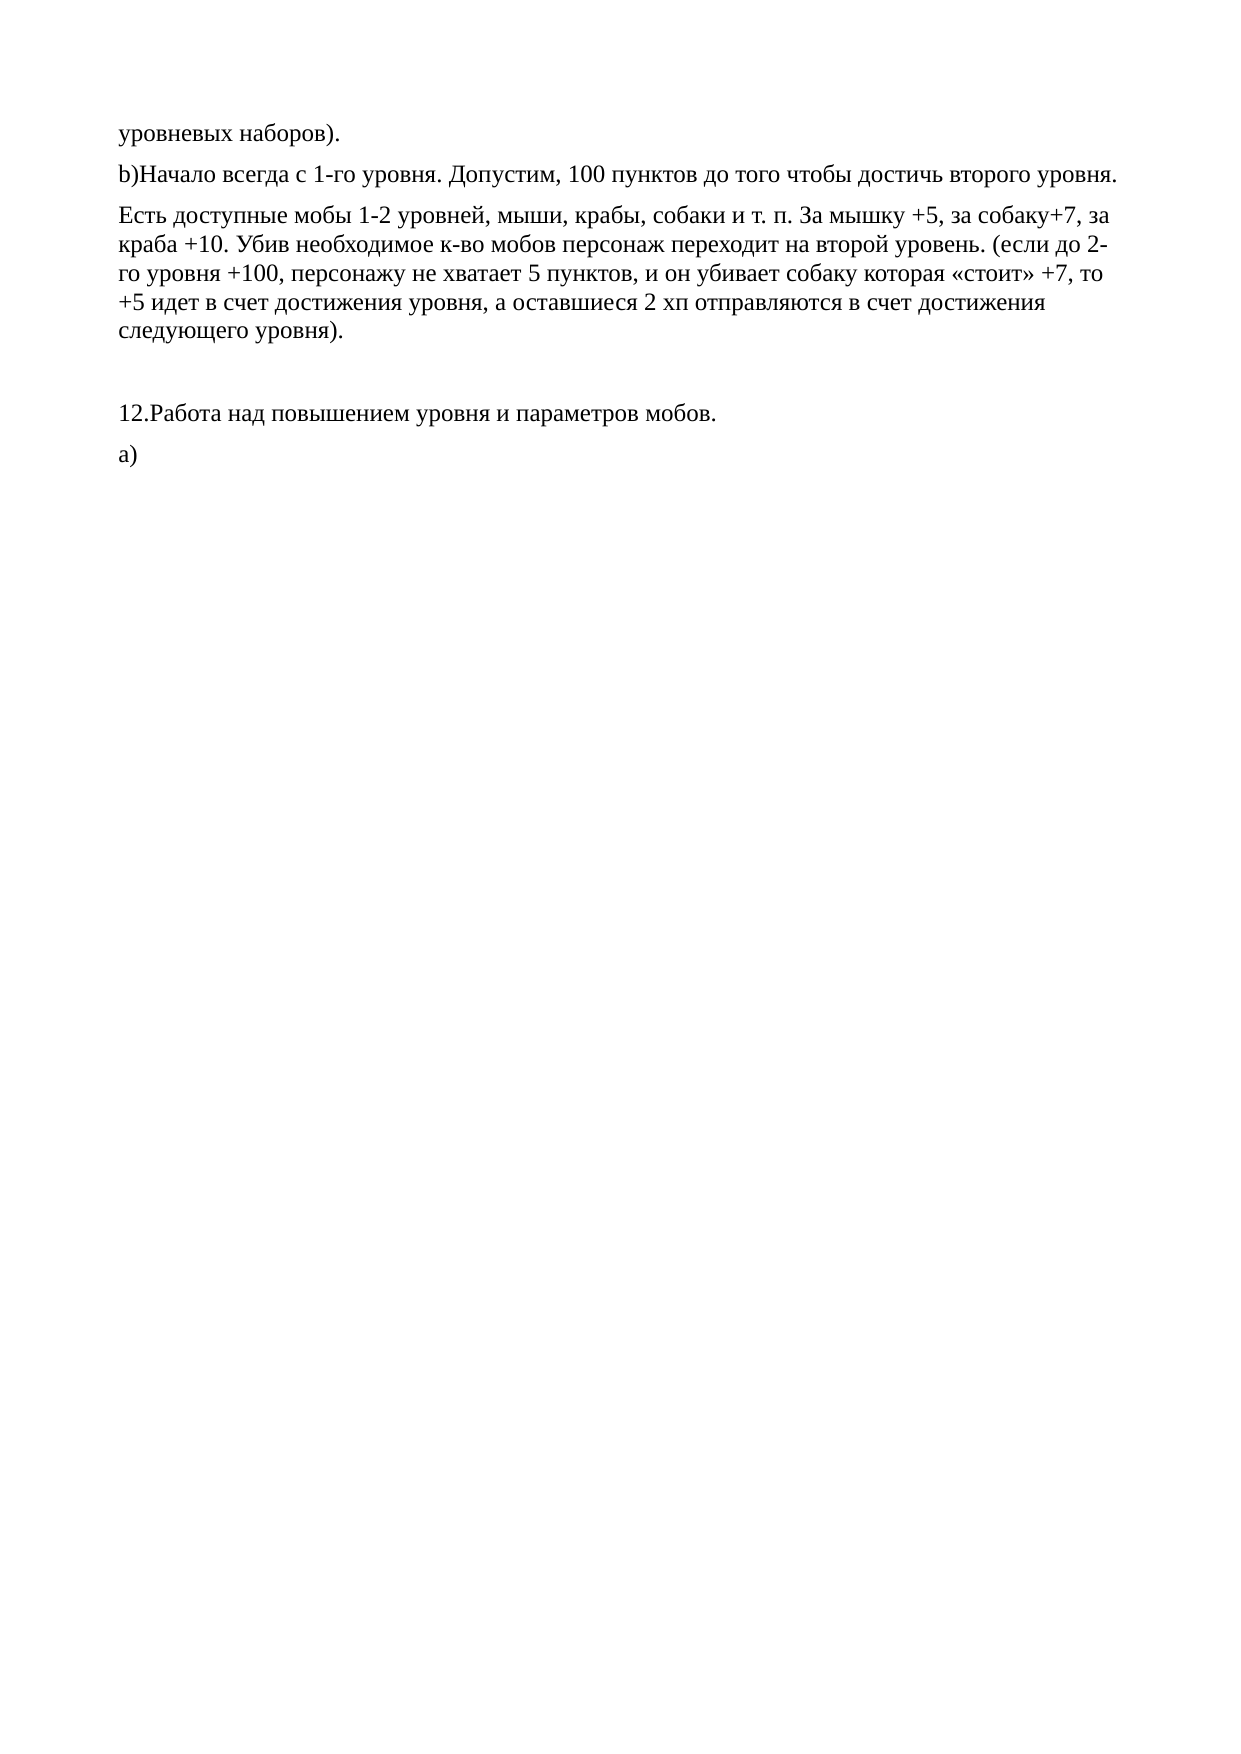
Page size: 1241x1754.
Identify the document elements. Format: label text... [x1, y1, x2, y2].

text а) [118, 439, 1122, 468]
text b)Начало всегда с 1-го уровня. Допустим, 100 пунктов до того чтобы достичь второго уровня. [118, 159, 1122, 188]
text 12.Работа над повышением уровня и параметров мобов. [118, 398, 1122, 427]
text уровневых наборов). [118, 118, 1122, 147]
text Есть доступные мобы 1-2 уровней, мыши, крабы, собаки и т. п. За мышку +5, за собаку+7, за краба +10. Убив необходимое к-во мобов персонаж переходит на второй уровень. (если до 2-го уровня +100, персонажу не хватает 5 пунктов, и он убивает собаку которая «стоит» +7, то +5 идет в счет достижения уровня, а оставшиеся 2 хп отправляются в счет достижения следующего уровня). [118, 201, 1122, 344]
